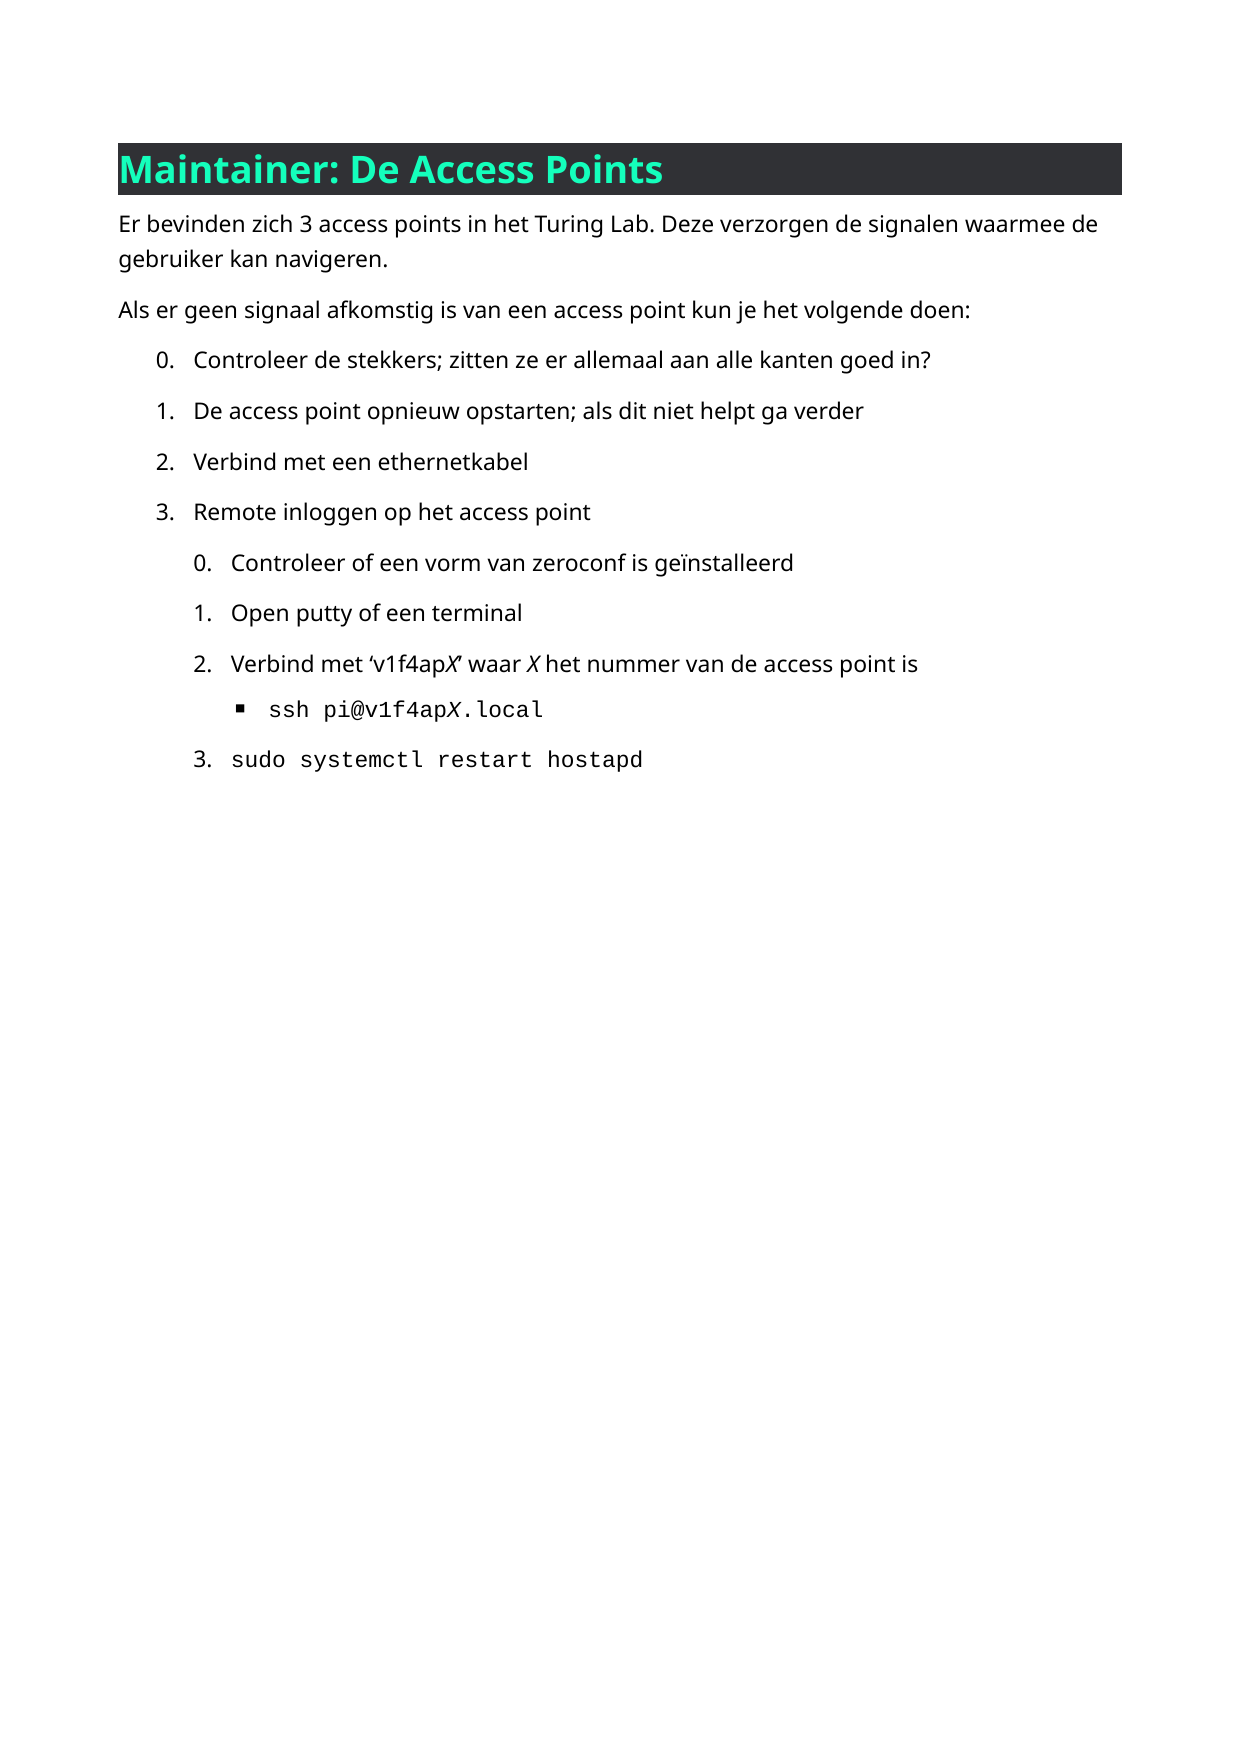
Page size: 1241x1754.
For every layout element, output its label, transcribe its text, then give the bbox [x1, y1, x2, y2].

list Open putty of een terminal [193, 597, 1122, 628]
list ssh pi@v1f4apX.local [231, 698, 1122, 724]
subtitle Maintainer: De Access Points [118, 143, 1122, 195]
text Als er geen signaal afkomstig is van een access point kun je het volgende doen: [118, 294, 1122, 325]
text Er bevinden zich 3 access points in het Turing Lab. Deze verzorgen de signalen waarmee de gebruiker kan navigeren. [118, 207, 1122, 275]
list Remote inloggen op het access point [156, 496, 1122, 527]
list Controleer de stekkers; zitten ze er allemaal aan alle kanten goed in? [156, 344, 1122, 376]
list De access point opnieuw opstarten; als dit niet helpt ga verder [156, 395, 1122, 426]
list Controleer of een vorm van zeroconf is geïnstalleerd [193, 547, 1122, 578]
list Verbind met ‘v1f4apX’ waar X het nummer van de access point is [193, 648, 1122, 679]
list Verbind met een ethernetkabel [156, 446, 1122, 477]
list sudo systemctl restart hostapd [193, 742, 1122, 774]
